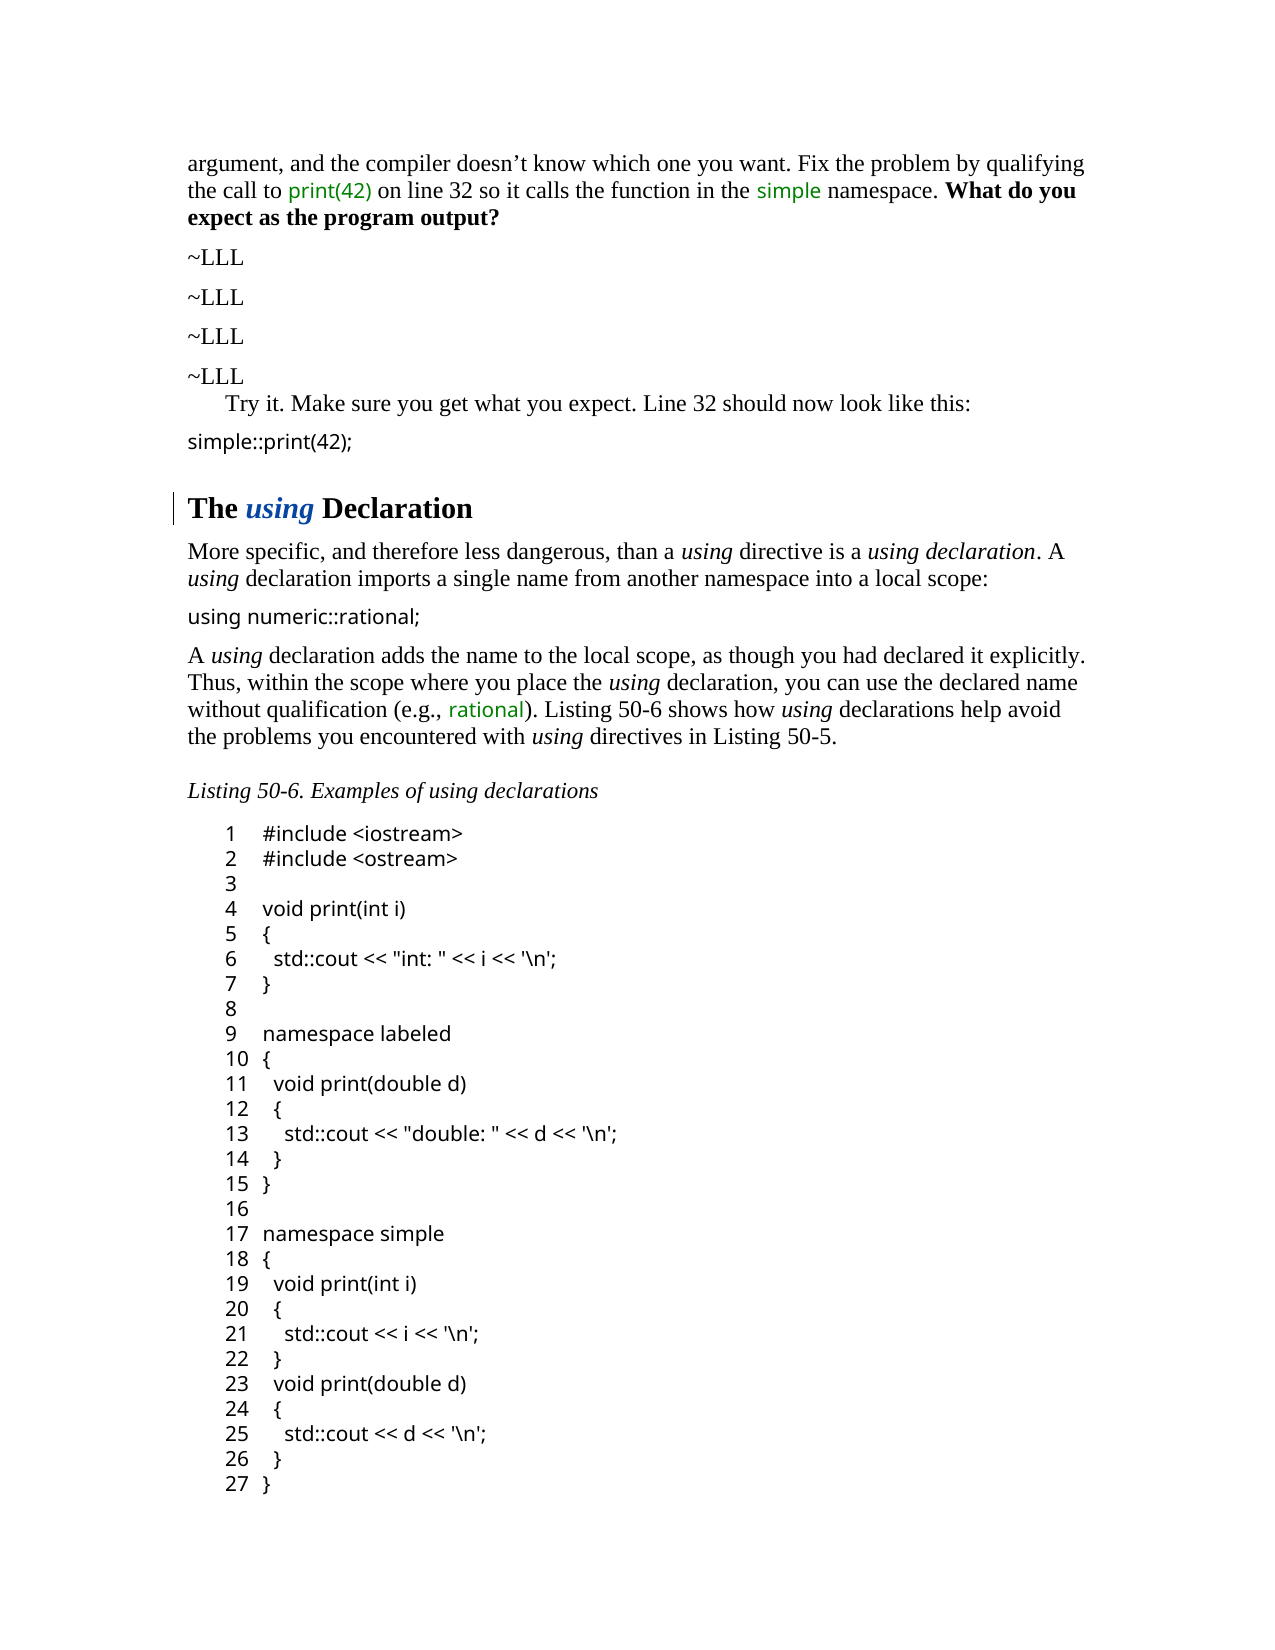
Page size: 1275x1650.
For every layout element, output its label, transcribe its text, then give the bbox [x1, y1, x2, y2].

text A using declaration adds the name to the local scope, as though you had declared it explicitly. Thus, within the scope where you place the using declaration, you can use the declared name without qualification (e.g., rational). Listing 50-6 shows how using declarations help avoid the problems you encountered with using directives in Listing 50-5. [187, 642, 1087, 750]
text ~LLL [187, 362, 1087, 389]
list std::cout << i << '\n'; [225, 1321, 1072, 1346]
list { [225, 1296, 1072, 1321]
text simple::print(42); [187, 429, 1072, 454]
list #include <iostream> [225, 821, 1072, 846]
list namespace labeled [225, 1021, 1072, 1046]
text Try it. Make sure you get what you expect. Line 32 should now look like this: [187, 389, 1087, 417]
list } [225, 1346, 1072, 1371]
text argument, and the compiler doesn’t know which one you want. Fix the problem by qualifying the call to print(42) on line 32 so it calls the function in the simple namespace. What do you expect as the program output? [187, 150, 1087, 231]
list } [225, 1471, 1072, 1496]
list } [225, 1171, 1072, 1196]
list namespace simple [225, 1221, 1072, 1246]
list std::cout << "int: " << i << '\n'; [225, 946, 1072, 971]
list { [225, 1396, 1072, 1421]
list std::cout << "double: " << d << '\n'; [225, 1121, 1072, 1146]
list void print(int i) [225, 896, 1072, 921]
list void print(int i) [225, 1271, 1072, 1296]
list } [225, 971, 1072, 996]
list } [225, 1146, 1072, 1171]
list { [225, 1096, 1072, 1121]
list { [225, 1246, 1072, 1271]
list void print(double d) [225, 1371, 1072, 1396]
text ~LLL [187, 244, 1087, 271]
text ~LLL [187, 323, 1087, 350]
list #include <ostream> [225, 846, 1072, 871]
list { [225, 1046, 1072, 1071]
text More specific, and therefore less dangerous, than a using directive is a using declaration. A using declaration imports a single name from another namespace into a local scope: [187, 538, 1087, 592]
list { [225, 921, 1072, 946]
list std::cout << d << '\n'; [225, 1421, 1072, 1446]
list void print(double d) [225, 1071, 1072, 1096]
text Listing 50-6. Examples of using declarations [187, 775, 1087, 804]
list } [225, 1446, 1072, 1471]
text using numeric::rational; [187, 604, 1072, 629]
subtitle The using Declaration [187, 492, 1087, 525]
text ~LLL [187, 283, 1087, 310]
